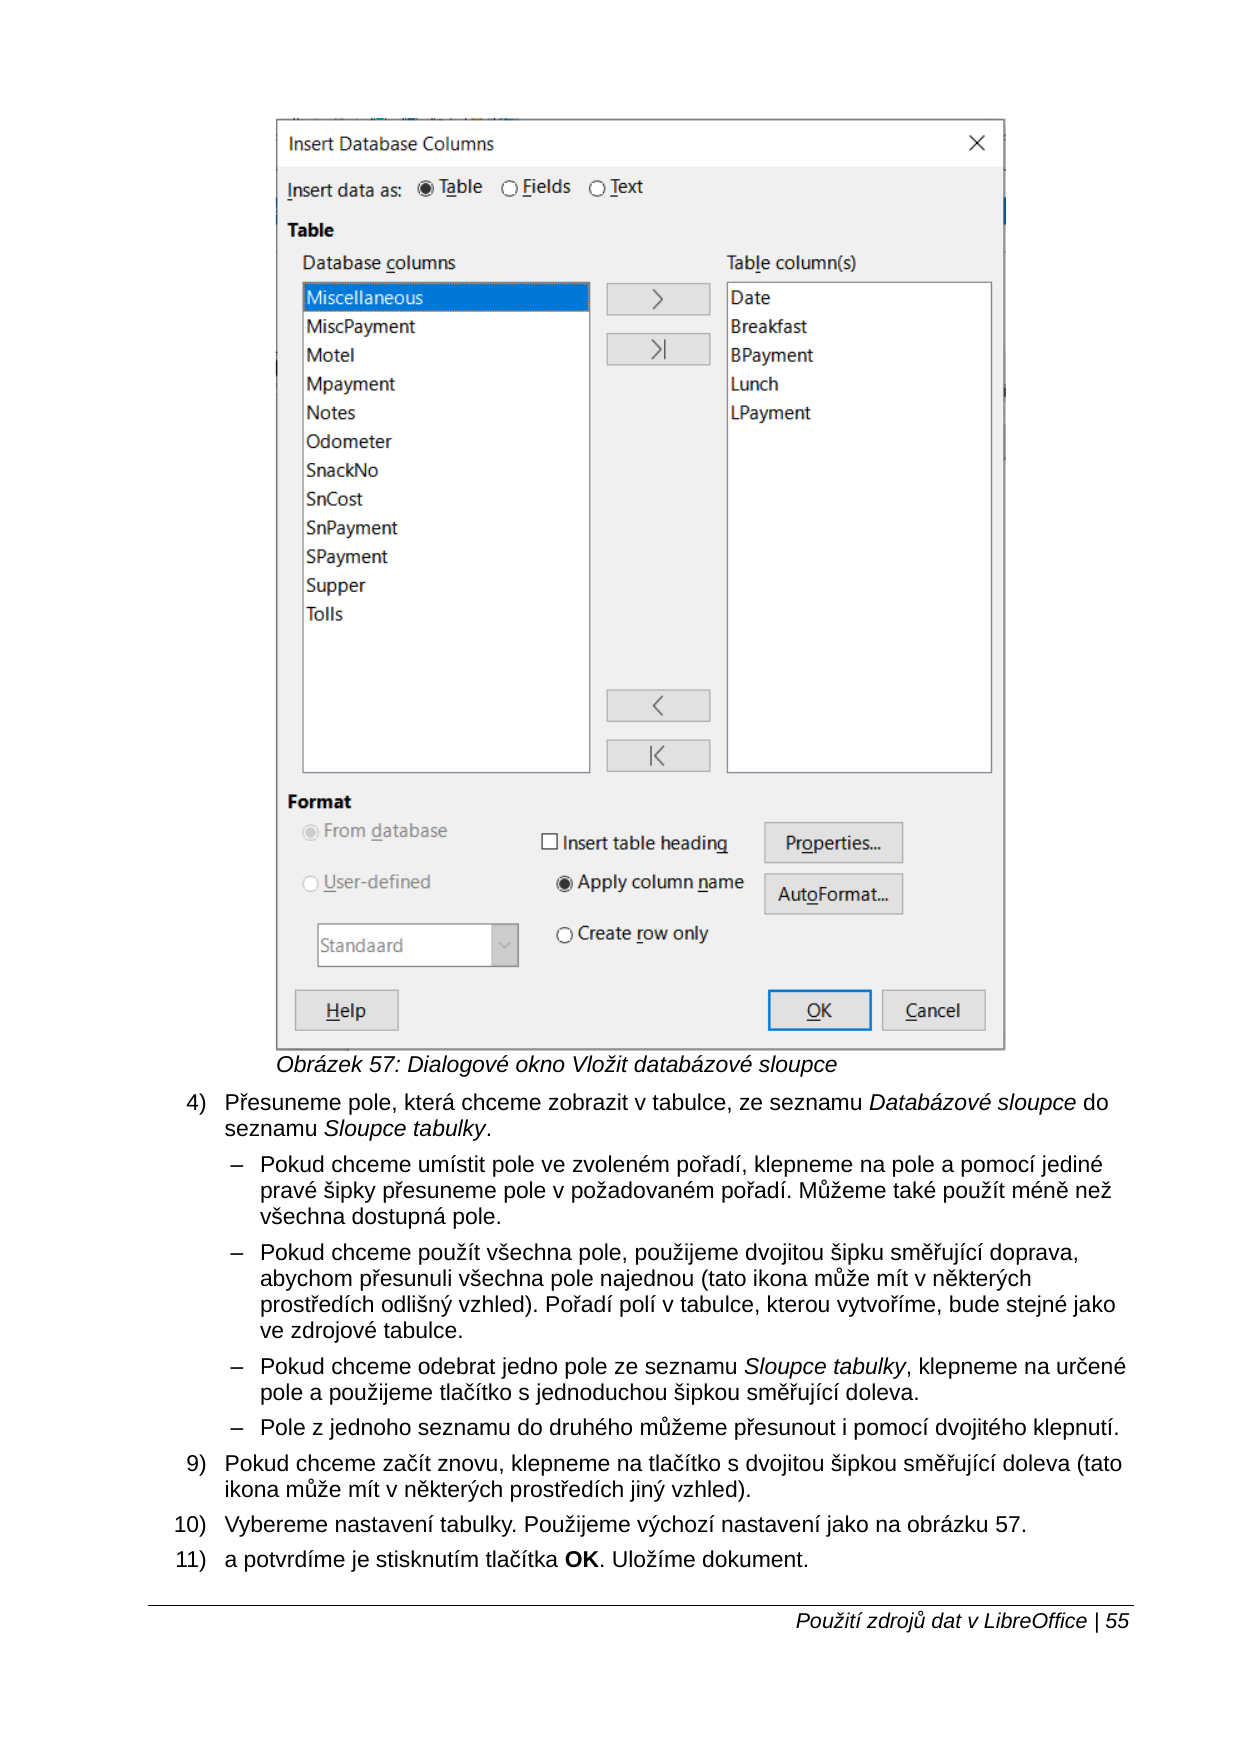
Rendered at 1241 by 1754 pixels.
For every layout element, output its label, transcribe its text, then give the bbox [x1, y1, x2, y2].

list Pokud chceme umístit pole ve zvoleném pořadí, klepneme na pole a pomocí jediné pravé šipky přesuneme pole v požadovaném pořadí. Můžeme také použít méně než všechna dostupná pole. [230, 1151, 1134, 1229]
list Pole z jednoho seznamu do druhého můžeme přesunout i pomocí dvojitého klepnutí. [230, 1414, 1134, 1441]
list a potvrdíme je stisknutím tlačítka OK. Uložíme dokument. [207, 1546, 1134, 1573]
list Pokud chceme začít znovu, klepneme na tlačítko s dvojitou šipkou směřující doleva (tato ikona může mít v některých prostředích jiný vzhled). [207, 1449, 1134, 1502]
list Pokud chceme odebrat jedno pole ze seznamu Sloupce tabulky, klepneme na určené pole a použijeme tlačítko s jednoduchou šipkou směřující doleva. [230, 1353, 1134, 1405]
picture [275, 118, 1006, 1051]
list Vybereme nastavení tabulky. Použijeme výchozí nastavení jako na obrázku 57. [207, 1511, 1134, 1537]
list Přesuneme pole, která chceme zobrazit v tabulce, ze seznamu Databázové sloupce do seznamu Sloupce tabulky. [207, 1089, 1134, 1142]
text Obrázek 57: Dialogové okno Vložit databázové sloupce [276, 1051, 1006, 1077]
list Pokud chceme použít všechna pole, použijeme dvojitou šipku směřující doprava, abychom přesunuli všechna pole najednou (tato ikona může mít v některých prostředích odlišný vzhled). Pořadí polí v tabulce, kterou vytvoříme, bude stejné jako ve zdrojové tabulce. [230, 1238, 1134, 1344]
